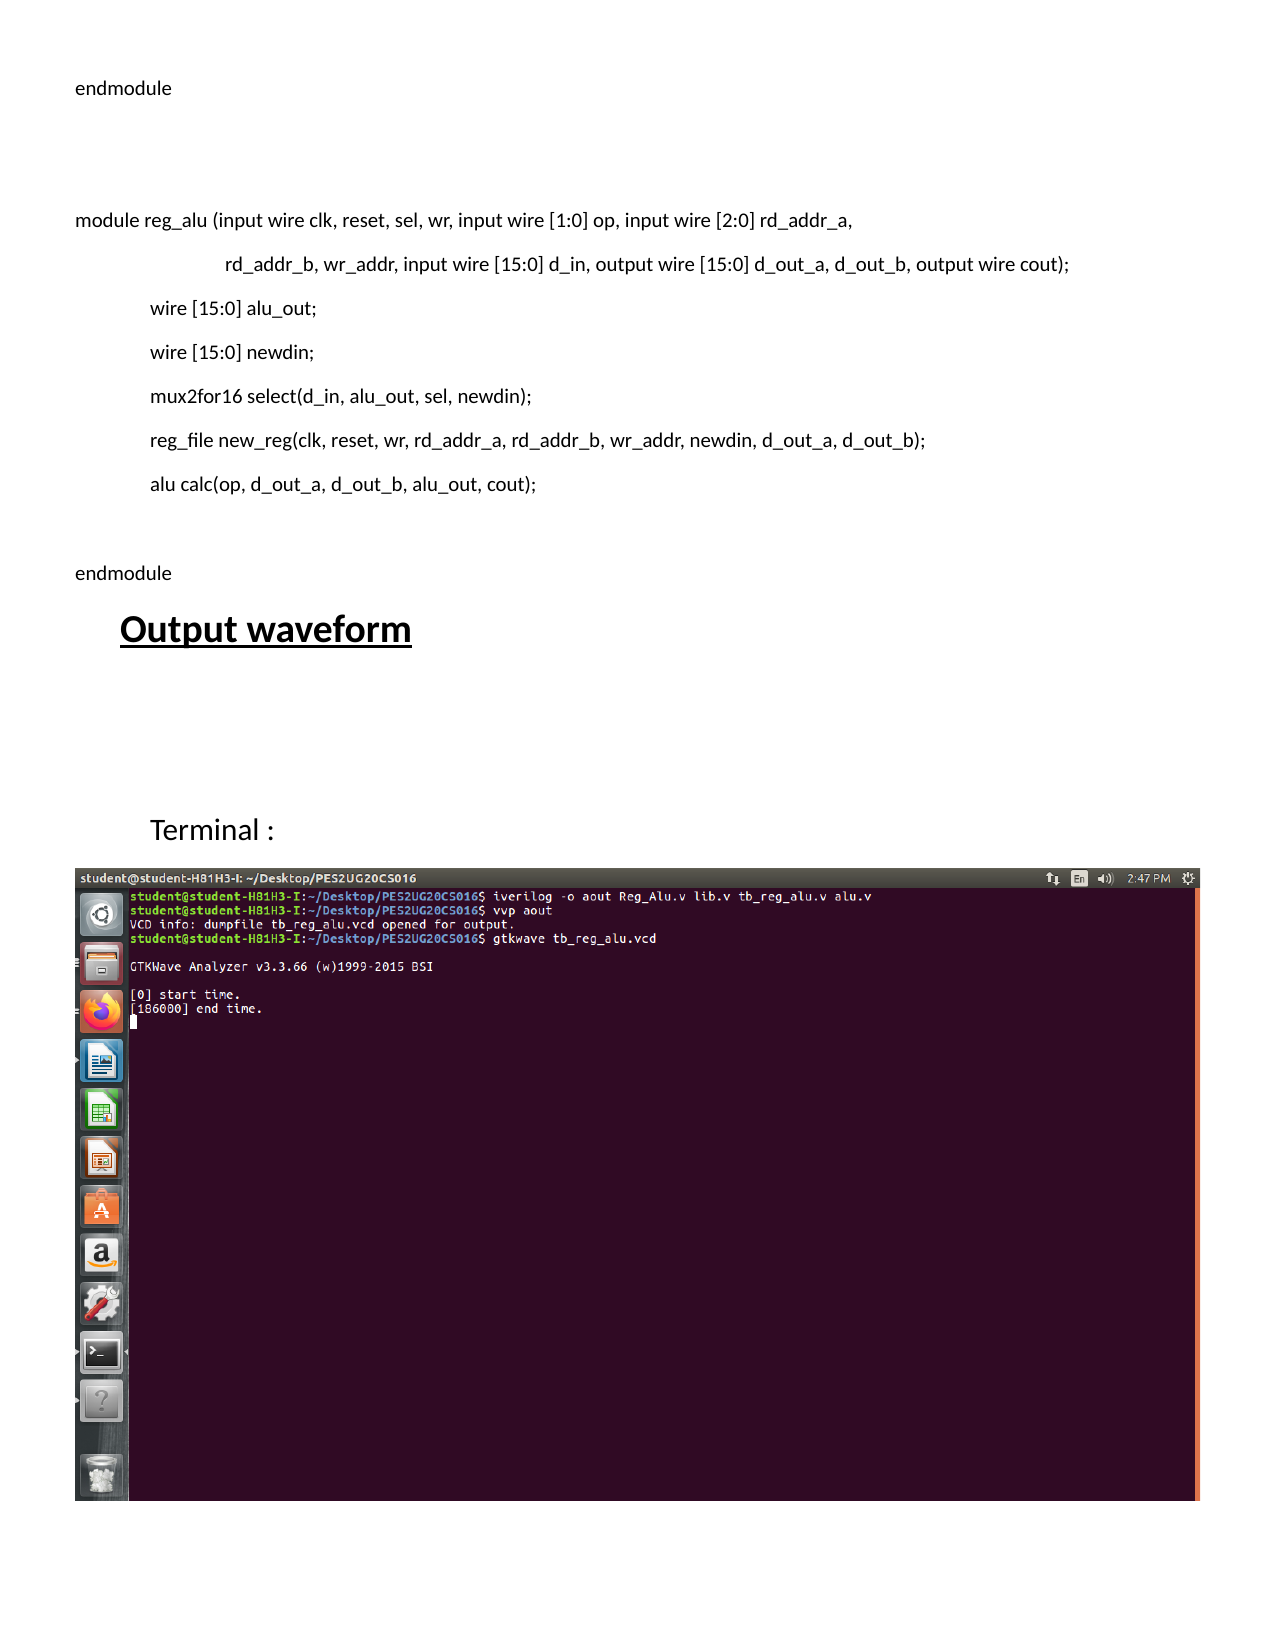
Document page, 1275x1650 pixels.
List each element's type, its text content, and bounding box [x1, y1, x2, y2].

text mux2for16 select(d_in, alu_out, sel, newdin); [75, 383, 1200, 409]
text endmodule [75, 75, 1200, 100]
text endmodule [75, 560, 1200, 585]
text reg_file new_reg(clk, reset, wr, rd_addr_a, rd_addr_b, wr_addr, newdin, d_out_a, d_out_b); [75, 427, 1200, 453]
text Terminal : [75, 810, 1200, 848]
text Output waveform [75, 604, 1200, 652]
text wire [15:0] alu_out; [75, 295, 1200, 321]
text rd_addr_b, wr_addr, input wire [15:0] d_in, output wire [15:0] d_out_a, d_out_b, output wire cout); [75, 251, 1200, 277]
text alu calc(op, d_out_a, d_out_b, alu_out, cout); [75, 472, 1200, 497]
text module reg_alu (input wire clk, reset, sel, wr, input wire [1:0] op, input wire [2:0] rd_addr_a, [75, 207, 1200, 233]
text wire [15:0] newdin; [75, 339, 1200, 365]
picture [75, 868, 1200, 1501]
